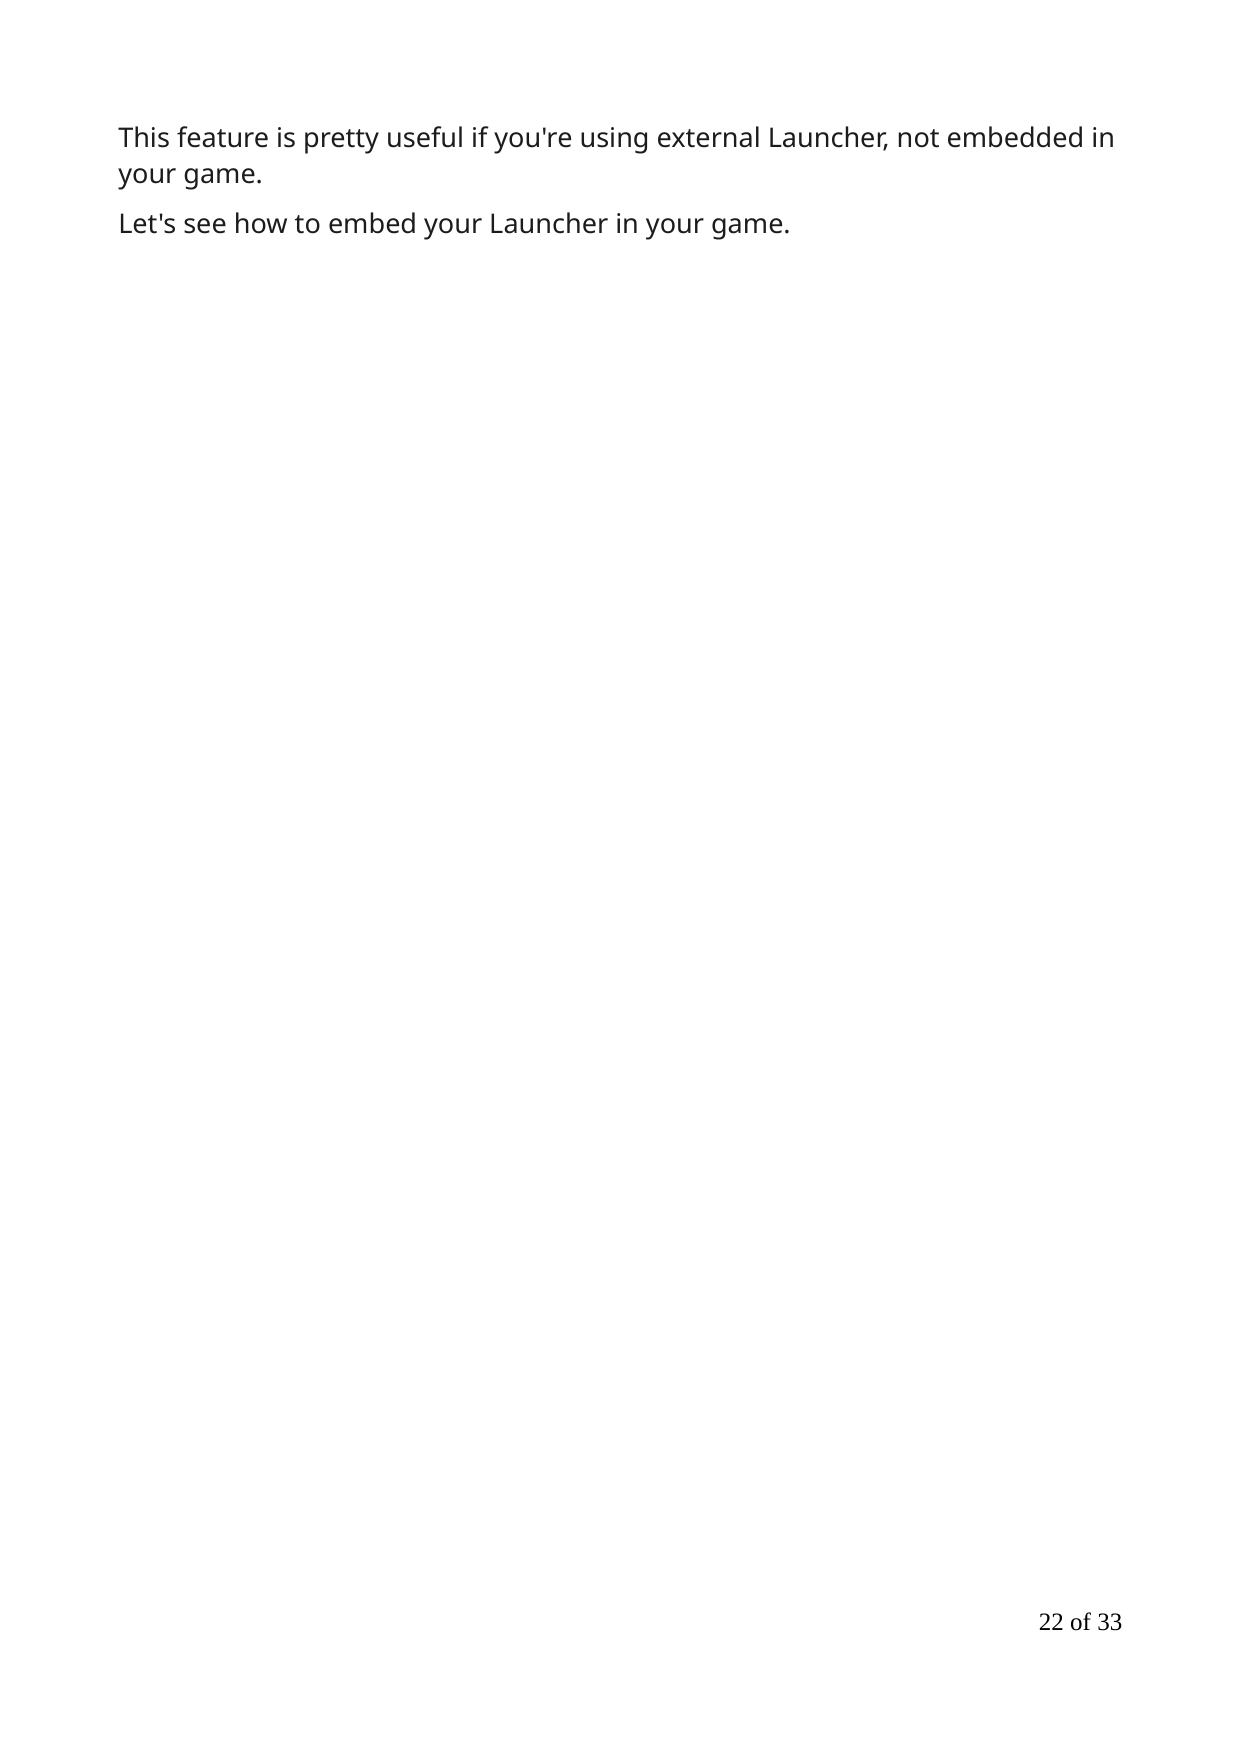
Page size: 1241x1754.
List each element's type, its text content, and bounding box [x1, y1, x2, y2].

text This feature is pretty useful if you're using external Launcher, not embedded in your game. [118, 118, 1122, 192]
text Let's see how to embed your Launcher in your game. [118, 204, 1122, 241]
